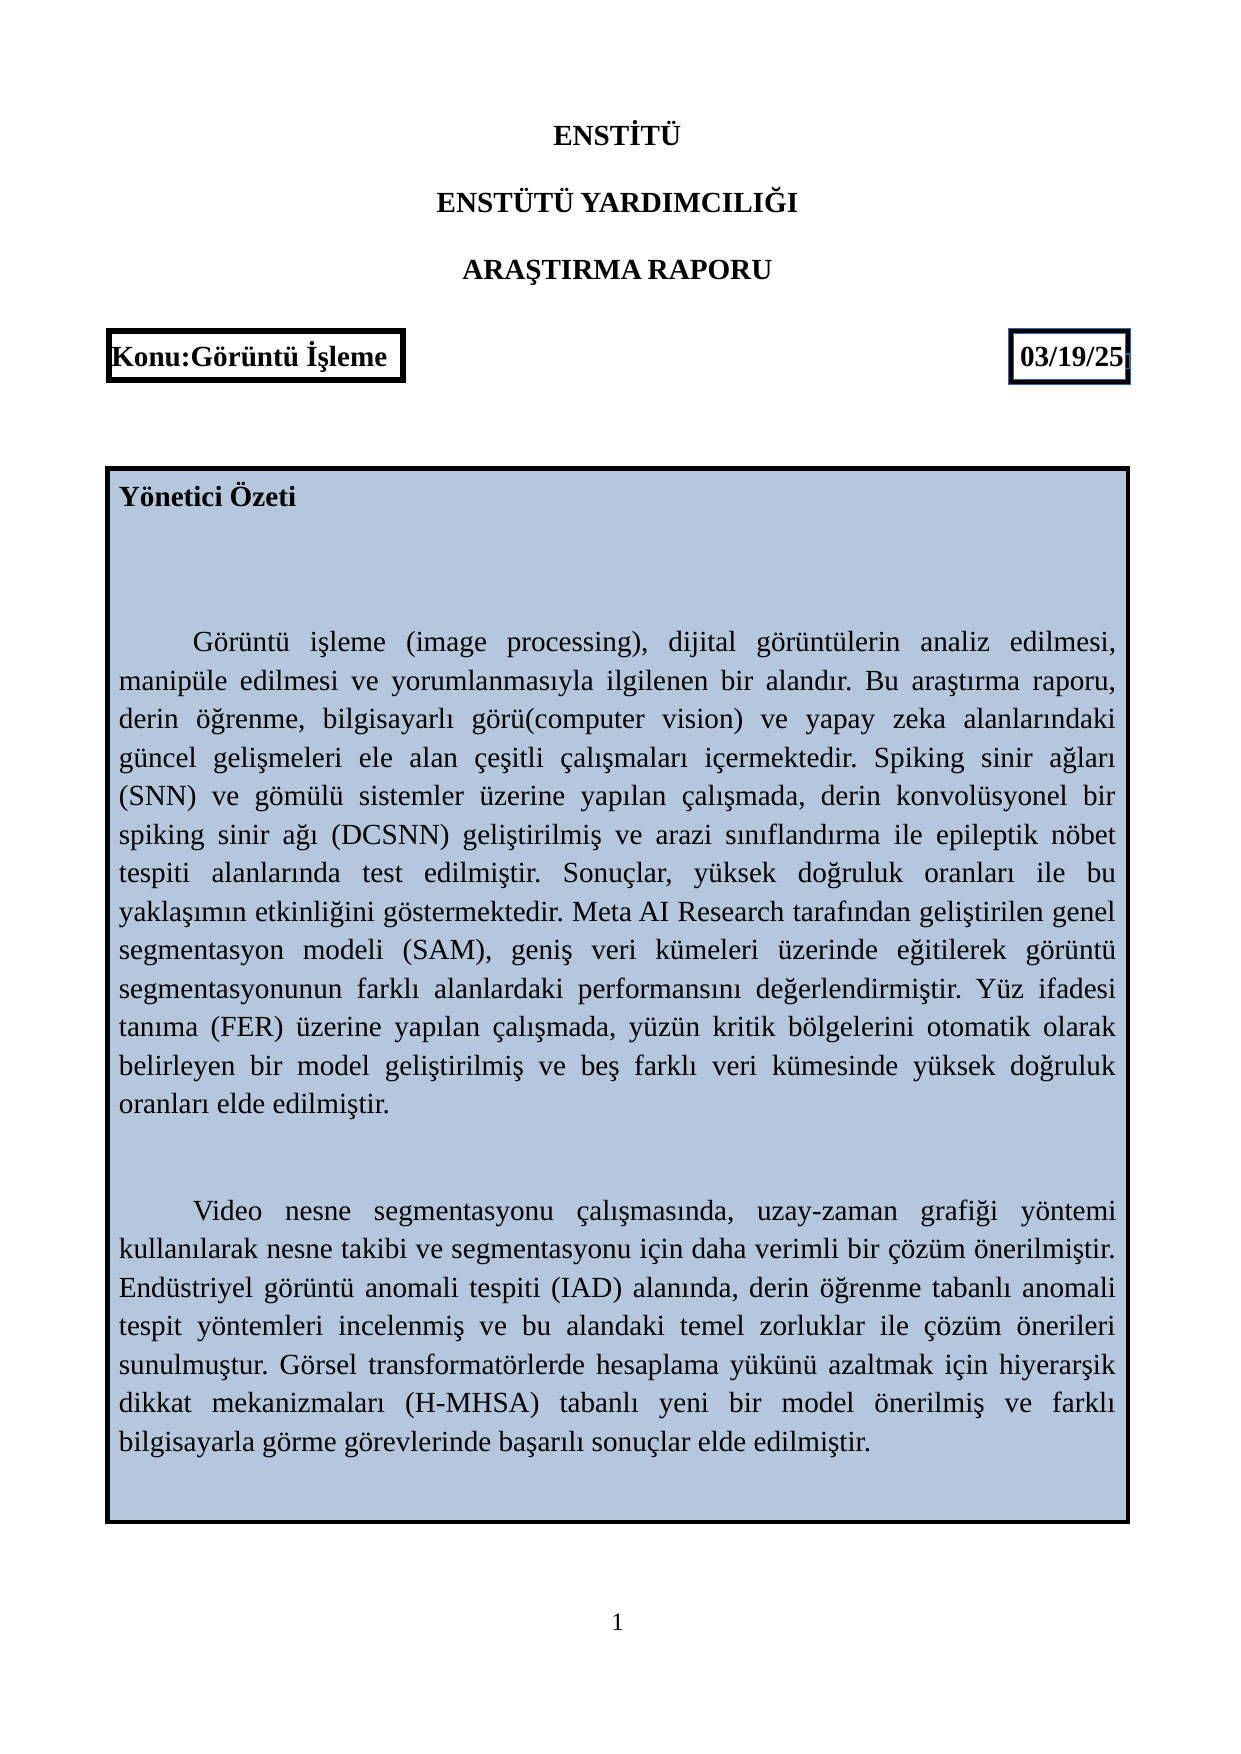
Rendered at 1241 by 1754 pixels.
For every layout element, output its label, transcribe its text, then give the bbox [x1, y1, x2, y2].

text Görüntü işleme (image processing), dijital görüntülerin analiz edilmesi, manipüle edilmesi ve yorumlanmasıyla ilgilenen bir alandır. Bu araştırma raporu, derin öğrenme, bilgisayarlı görü(computer vision) ve yapay zeka alanlarındaki güncel gelişmeleri ele alan çeşitli çalışmaları içermektedir. Spiking sinir ağları (SNN) ve gömülü sistemler üzerine yapılan çalışmada, derin konvolüsyonel bir spiking sinir ağı (DCSNN) geliştirilmiş ve arazi sınıflandırma ile epileptik nöbet tespiti alanlarında test edilmiştir. Sonuçlar, yüksek doğruluk oranları ile bu yaklaşımın etkinliğini göstermektedir. Meta AI Research tarafından geliştirilen genel segmentasyon modeli (SAM), geniş veri kümeleri üzerinde eğitilerek görüntü segmentasyonunun farklı alanlardaki performansını değerlendirmiştir. Yüz ifadesi tanıma (FER) üzerine yapılan çalışmada, yüzün kritik bölgelerini otomatik olarak belirleyen bir model geliştirilmiş ve beş farklı veri kümesinde yüksek doğruluk oranları elde edilmiştir. [119, 624, 1117, 1120]
text Yönetici Özeti [110, 479, 1070, 551]
text Konu:Görüntü İşleme 03/19/25 [111, 339, 1123, 411]
text Video nesne segmentasyonu çalışmasında, uzay-zaman grafiği yöntemi kullanılarak nesne takibi ve segmentasyonu için daha verimli bir çözüm önerilmiştir. Endüstriyel görüntü anomali tespiti (IAD) alanında, derin öğrenme tabanlı anomali tespit yöntemleri incelenmiş ve bu alandaki temel zorluklar ile çözüm önerileri sunulmuştur. Görsel transformatörlerde hesaplama yükünü azaltmak için hiyerarşik dikkat mekanizmaları (H-MHSA) tabanlı yeni bir model önerilmiş ve farklı bilgisayarla görme görevlerinde başarılı sonuçlar elde edilmiştir. [119, 1193, 1117, 1458]
text ARAŞTIRMA RAPORU [111, 252, 1123, 286]
text ENSTÜTÜ YARDIMCILIĞI [111, 185, 1123, 219]
text ENSTİTÜ [111, 118, 1123, 152]
